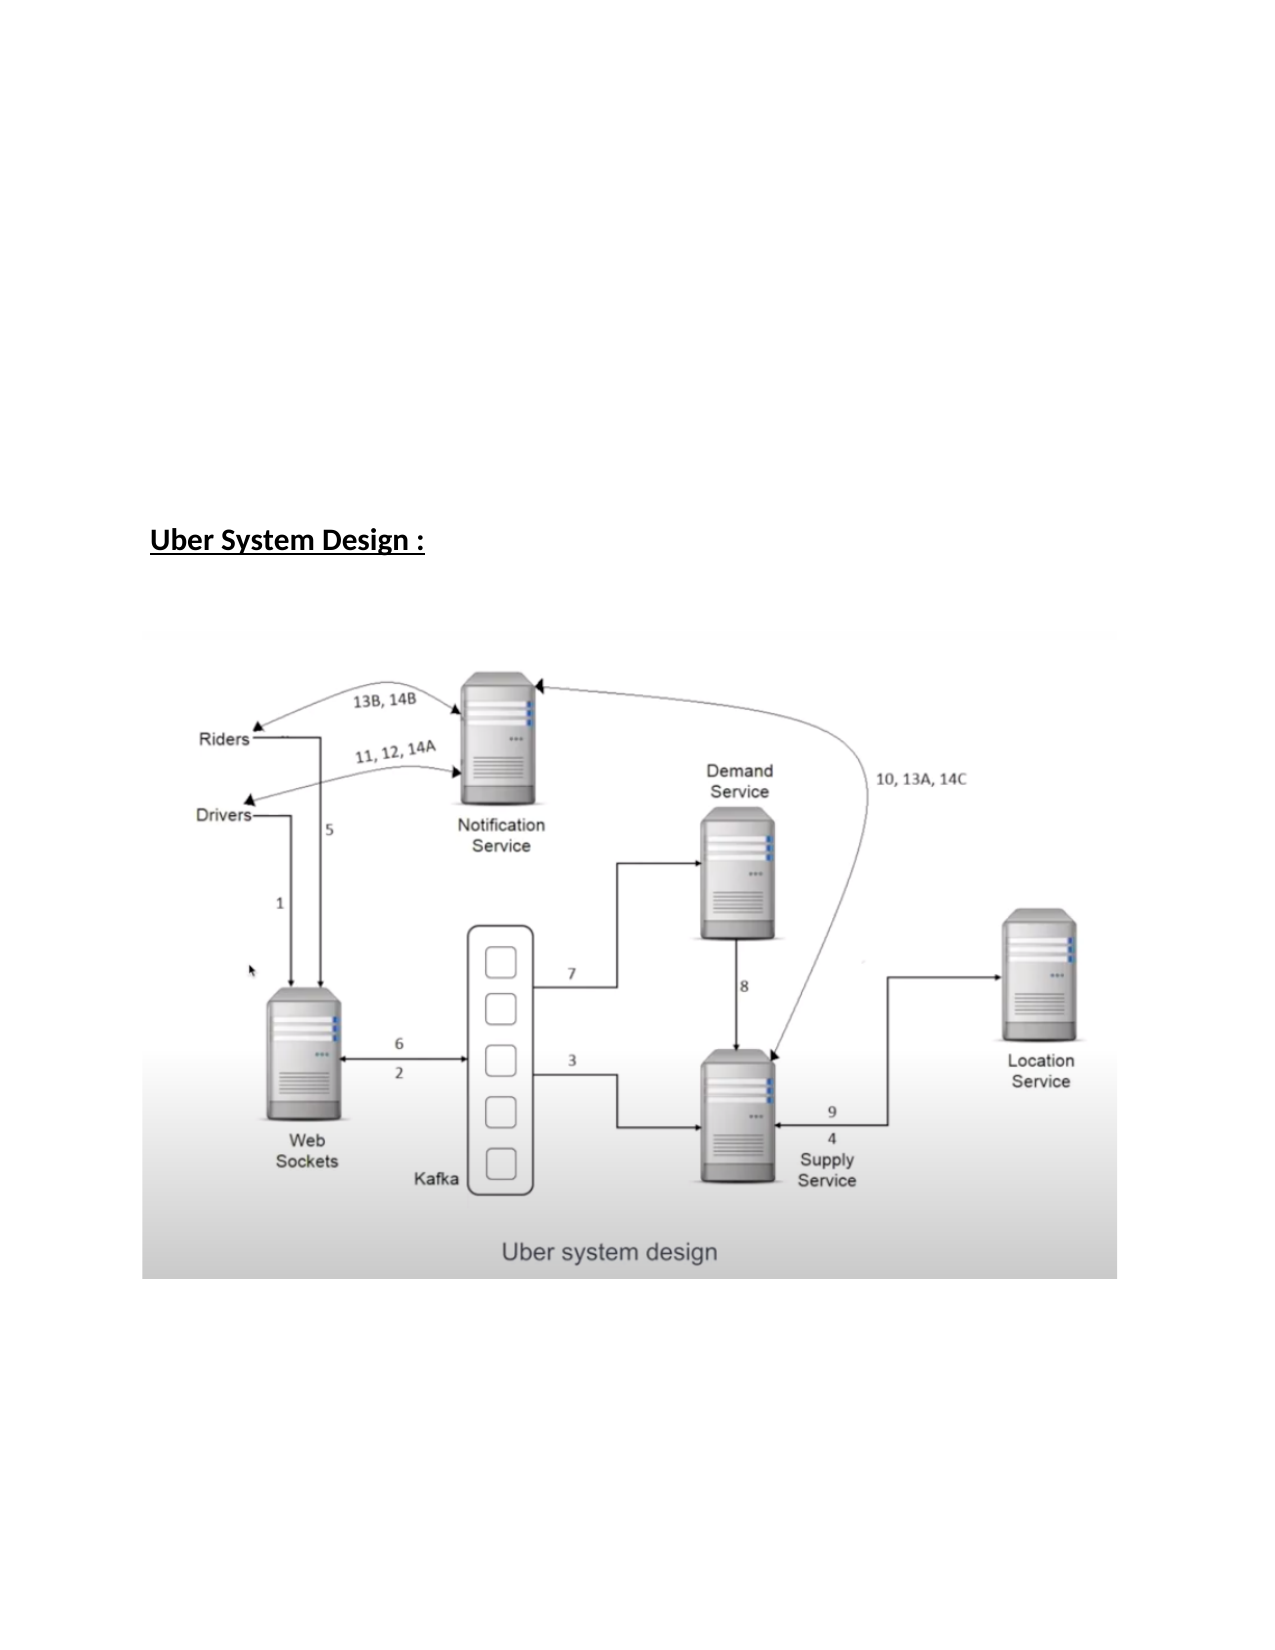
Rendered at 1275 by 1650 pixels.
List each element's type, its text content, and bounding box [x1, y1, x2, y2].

list Uber System Design : [150, 520, 1125, 558]
picture [142, 631, 1118, 1279]
